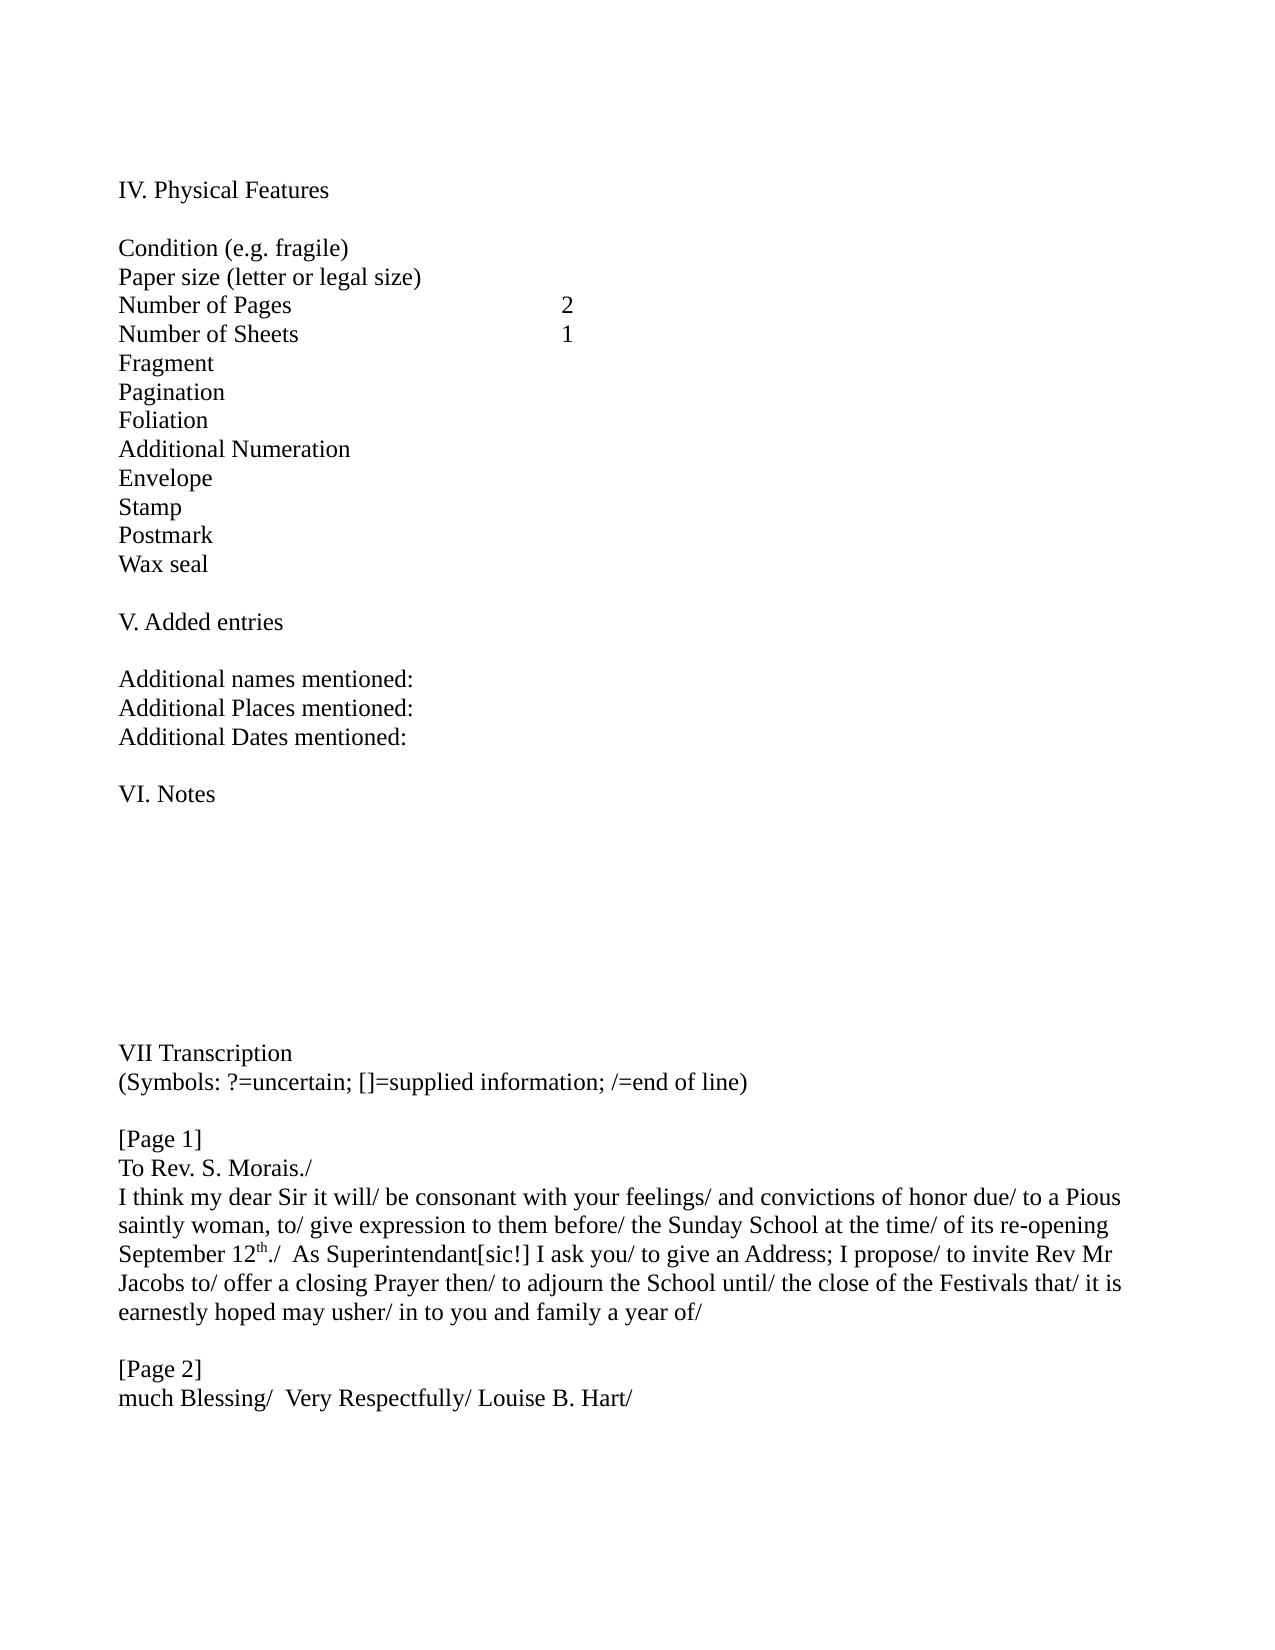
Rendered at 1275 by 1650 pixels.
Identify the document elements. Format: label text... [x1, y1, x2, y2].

text Pagination [118, 377, 1157, 406]
text Additional Dates mentioned: [118, 722, 1157, 751]
text Condition (e.g. fragile) [118, 233, 1157, 262]
text Stamp [118, 492, 1157, 521]
text VI. Notes [118, 779, 1157, 808]
text Envelope [118, 463, 1157, 492]
text much Blessing/ Very Respectfully/ Louise B. Hart/ [118, 1383, 1157, 1412]
text Number of Sheets 1 [118, 319, 1157, 348]
text Wax seal [118, 549, 1157, 578]
text [Page 2] [118, 1354, 1157, 1383]
text Fragment [118, 348, 1157, 377]
text [Page 1] [118, 1124, 1157, 1153]
text Additional names mentioned: [118, 664, 1157, 693]
text Postma rk [118, 521, 1157, 549]
text I think my dear Sir it will/ be consonant with your feelings/ and convictions of honor due/ to a Pious saintly woman, to/ give expression to them before/ the Sunday School at the time/ of its re-opening September 12th./ As Superintendant[sic!] I ask you/ to give an Address; I propose/ to invite Rev Mr Jacobs to/ offer a closing Prayer then/ to adjourn the School until/ the close of the Festivals that/ it is earnestly hoped may usher/ in to you and family a year of/ [118, 1182, 1157, 1326]
text IV. Physical Features [118, 176, 1157, 204]
text VII Transcription [118, 1038, 1157, 1067]
text Foliation [118, 406, 1157, 434]
text Additional Places mentioned: [118, 693, 1157, 722]
text Number of Pages 2 [118, 291, 1157, 319]
text (Symbols: ?=uncertain; []=supplied information; /=end of line) [118, 1067, 1157, 1096]
text To Rev. S. Morais./ [118, 1153, 1157, 1182]
text Paper size (letter or legal size) [118, 262, 1157, 291]
text V. Added entries [118, 607, 1157, 636]
text Additional Numeration [118, 434, 1157, 463]
